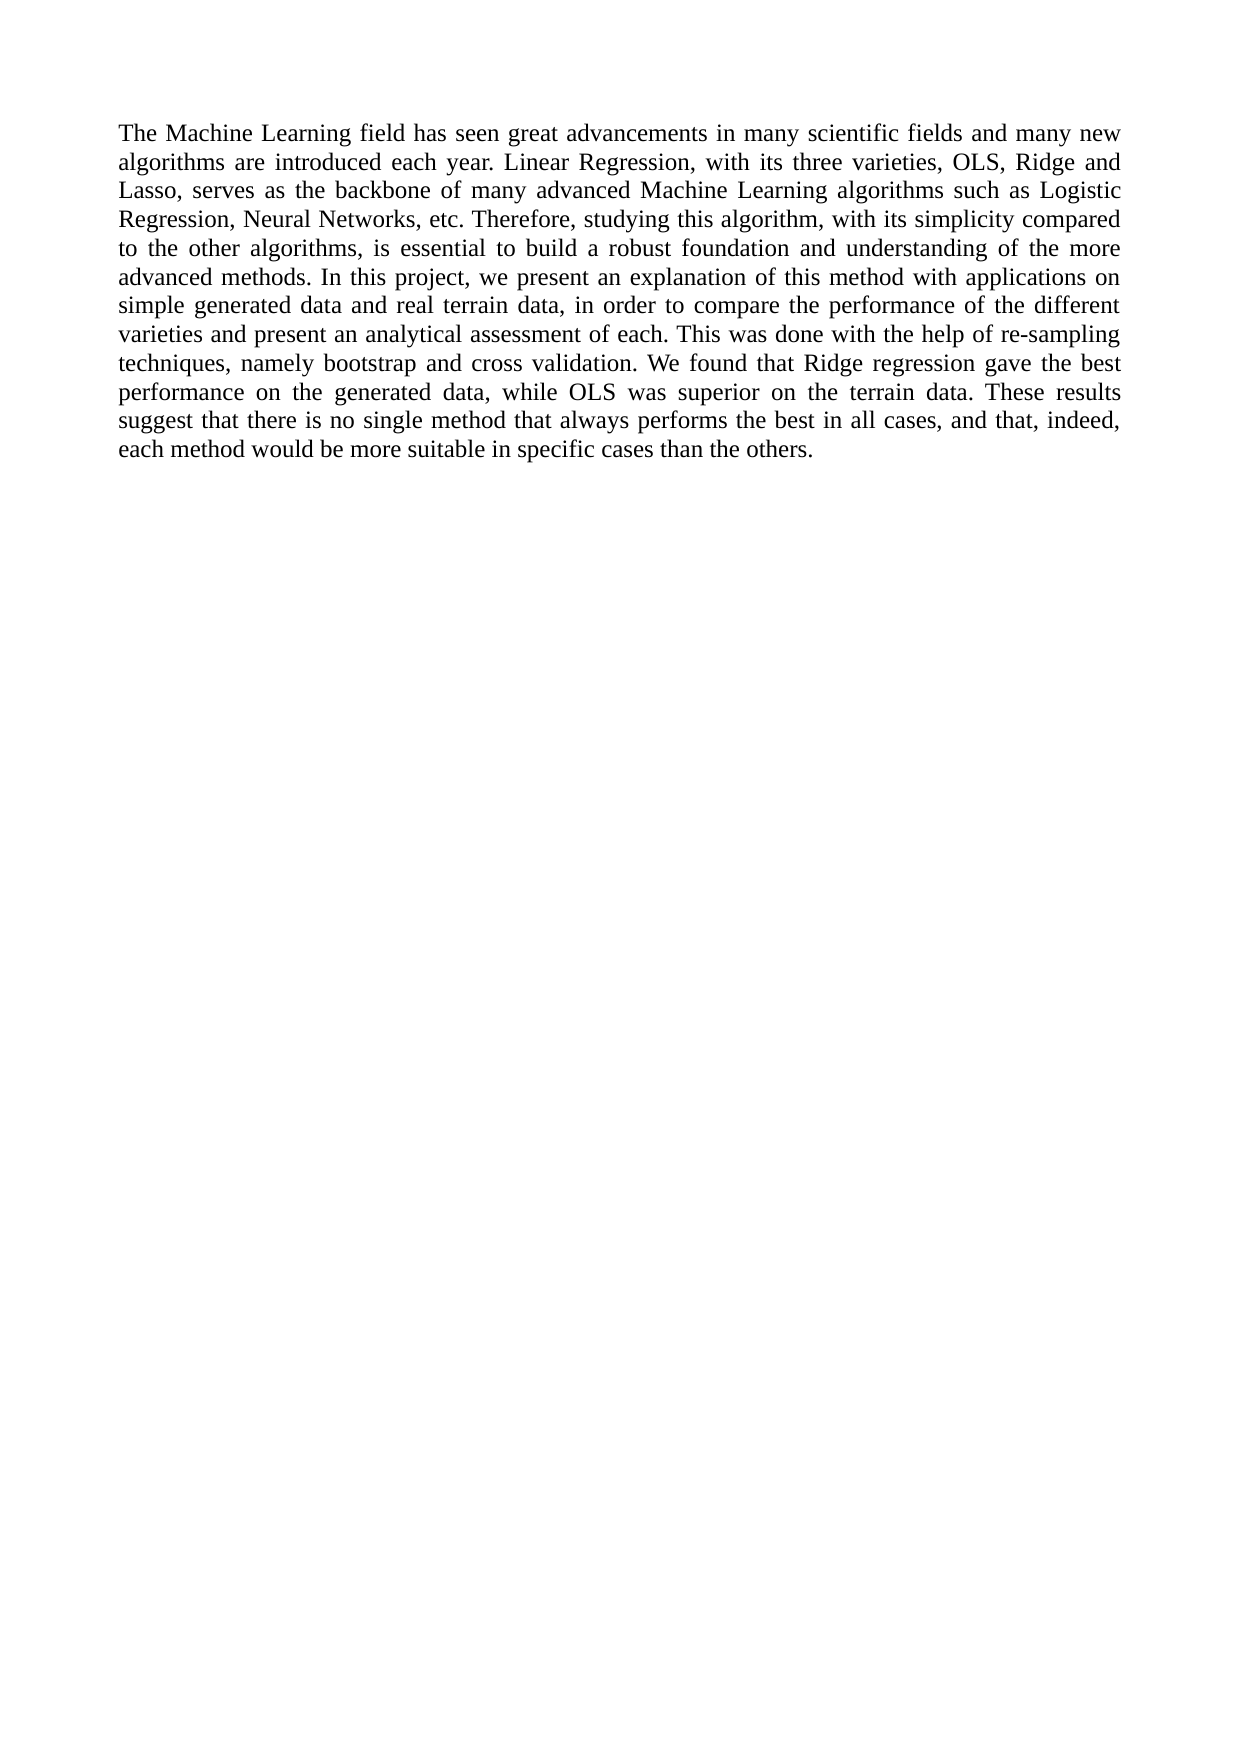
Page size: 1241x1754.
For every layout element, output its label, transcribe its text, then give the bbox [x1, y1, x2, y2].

text The Machine Learning field has seen great advancements in many scientific fields and many new algorithms are introduced each year. Linear Regression, with its three varieties, OLS, Ridge and Lasso, serves as the backbone of many advanced Machine Learning algorithms such as Logistic Regression, Neural Networks, etc. Therefore, studying this algorithm, with its simplicity compared to the other algorithms, is essential to build a robust foundation and understanding of the more advanced methods. In this project, we present an explanation of this method with applications on simple generated data and real terrain data, in order to compare the performance of the different varieties and present an analytical assessment of each. This was done with the help of re-sampling techniques, namely bootstrap and cross validation. We found that Ridge regression gave the best performance on the generated data, while OLS was superior on the terrain data. These results suggest that there is no single method that always performs the best in all cases, and that, indeed, each method would be more suitable in specific cases than the others. [118, 118, 1122, 463]
